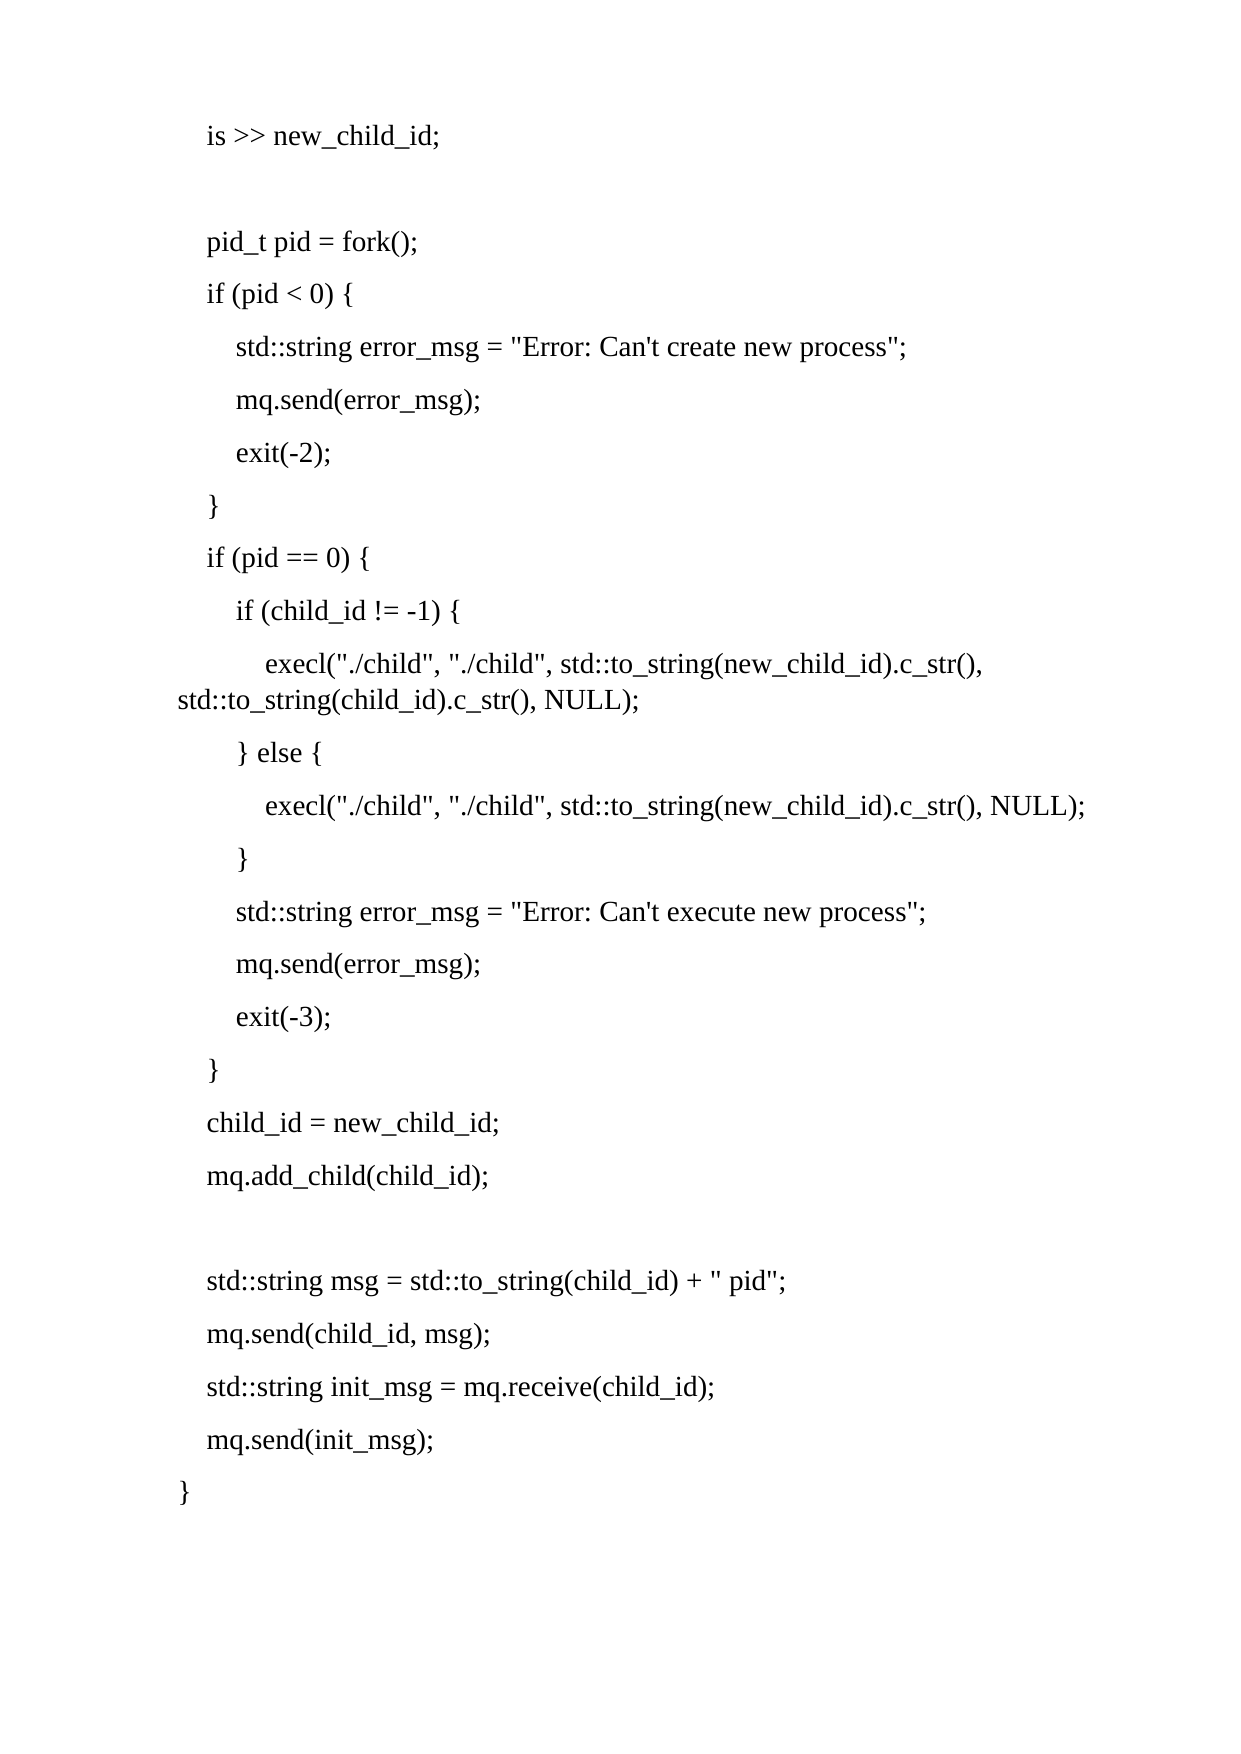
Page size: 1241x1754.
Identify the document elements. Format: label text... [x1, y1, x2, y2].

text if (child_id != -1) { [177, 593, 1152, 627]
text mq.send(child_id, msg); [177, 1316, 1152, 1350]
text if (pid == 0) { [177, 541, 1152, 574]
text } [177, 1052, 1152, 1086]
text mq.send(error_msg); [177, 382, 1152, 416]
text execl("./child", "./child", std::to_string(new_child_id).c_str(), std::to_string(child_id).c_str(), NULL); [177, 646, 1152, 716]
text } else { [177, 735, 1152, 769]
text execl("./child", "./child", std::to_string(new_child_id).c_str(), NULL); [177, 788, 1152, 822]
text pid_t pid = fork(); [177, 224, 1152, 257]
text std::string error_msg = "Error: Can't create new process"; [177, 329, 1152, 363]
text } [177, 841, 1152, 874]
text } [177, 488, 1152, 521]
text exit(-2); [177, 435, 1152, 468]
text std::string init_msg = mq.receive(child_id); [177, 1369, 1152, 1402]
text exit(-3); [177, 999, 1152, 1033]
text mq.send(init_msg); [177, 1422, 1152, 1455]
text mq.add_child(child_id); [177, 1158, 1152, 1191]
text if (pid < 0) { [177, 277, 1152, 310]
text is >> new_child_id; [177, 118, 1152, 152]
text mq.send(error_msg); [177, 946, 1152, 980]
text } [177, 1474, 1152, 1508]
text std::string msg = std::to_string(child_id) + " pid"; [177, 1263, 1152, 1297]
text std::string error_msg = "Error: Can't execute new process"; [177, 894, 1152, 927]
text child_id = new_child_id; [177, 1105, 1152, 1138]
